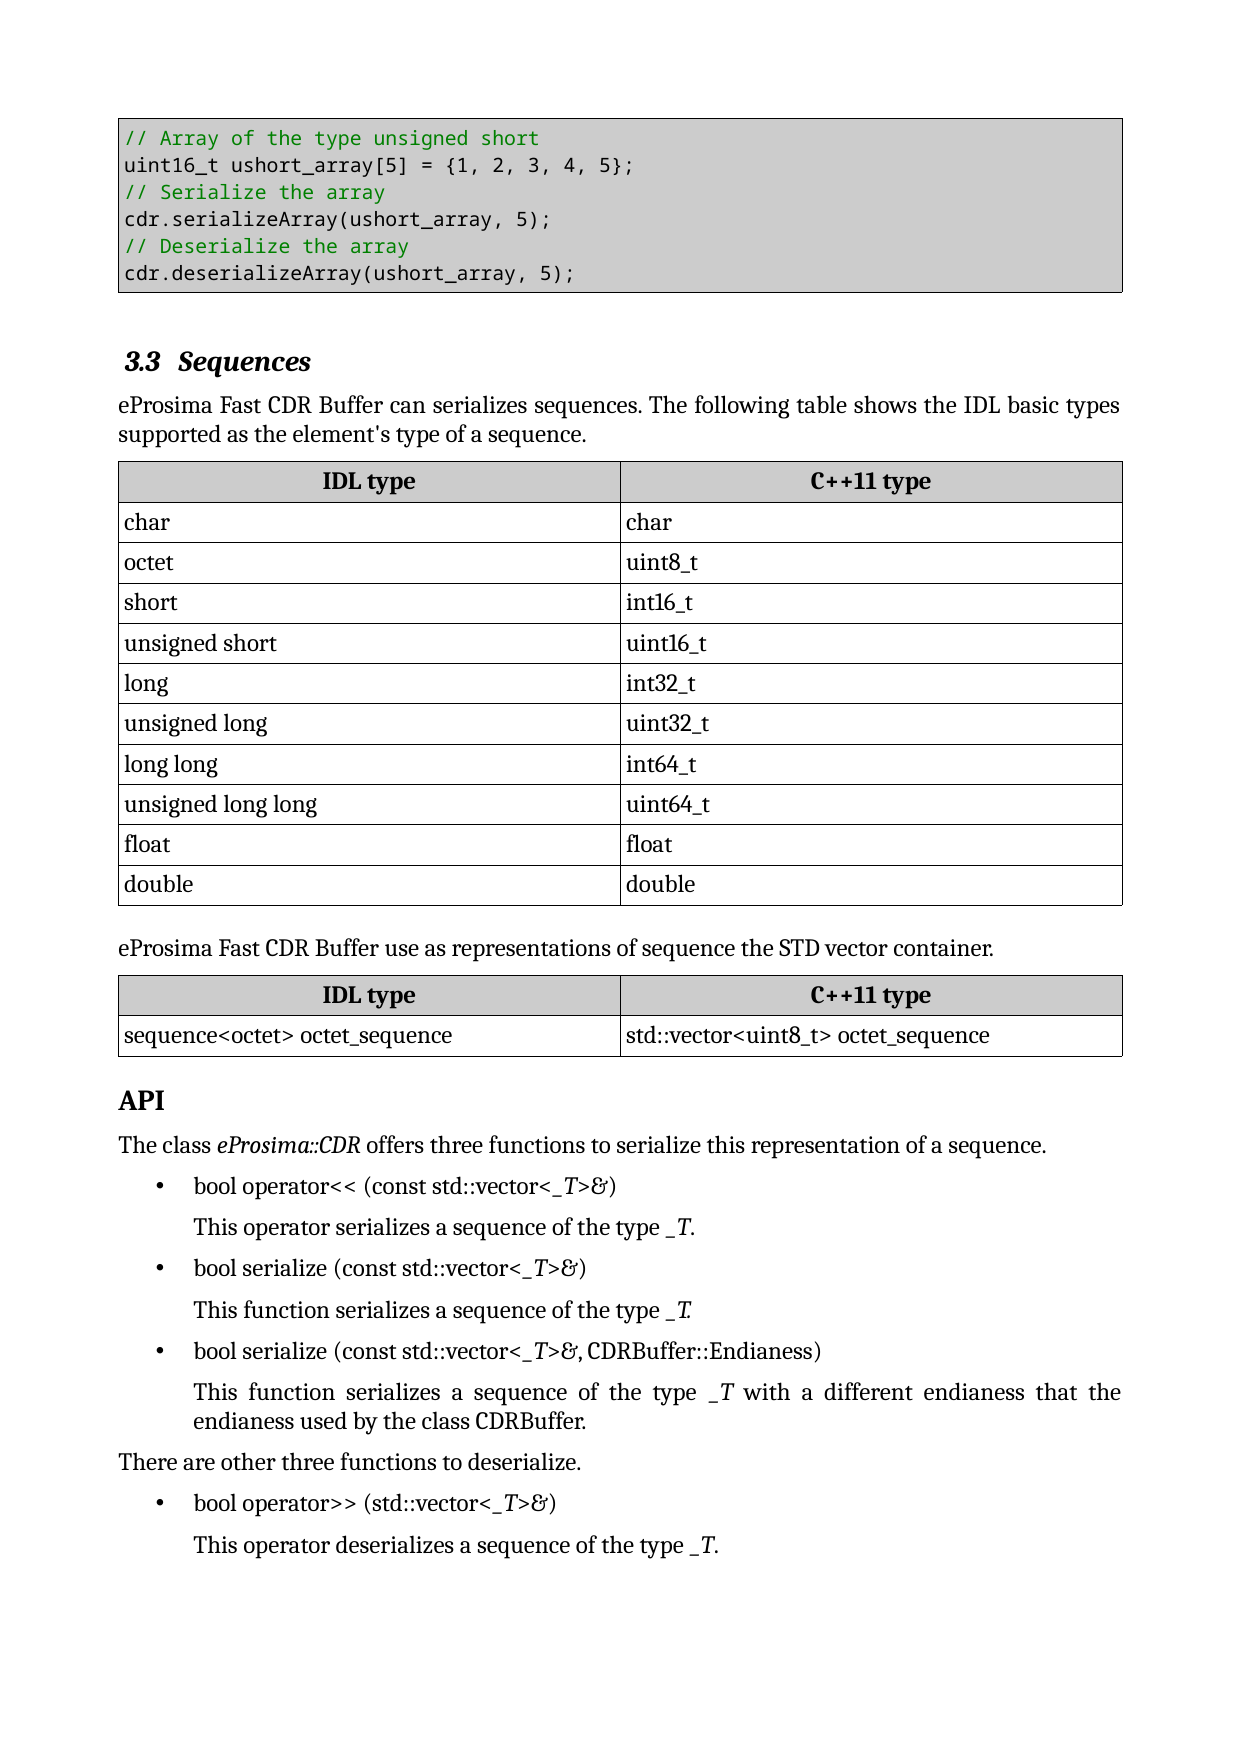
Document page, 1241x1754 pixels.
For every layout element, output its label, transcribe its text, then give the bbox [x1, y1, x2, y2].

list This operator deserializes a sequence of the type _T. [156, 1531, 1122, 1559]
list bool operator>> (std::vector<_T>&) [156, 1489, 1122, 1518]
list bool serialize (const std::vector<_T>&) [156, 1254, 1122, 1283]
list This operator serializes a sequence of the type _T. [156, 1213, 1122, 1242]
table_cell unsigned long long [119, 785, 620, 824]
table_cell float [119, 825, 620, 864]
table_cell uint64_t [621, 785, 1122, 824]
table_cell long long [119, 745, 620, 784]
list This function serializes a sequence of the type _T with a different endianess that the endianess used by the class CDRBuffer. [156, 1378, 1122, 1436]
table_cell long [119, 664, 620, 703]
table_cell char [621, 503, 1122, 542]
list bool serialize (const std::vector<_T>&, CDRBuffer::Endianess) [156, 1337, 1122, 1366]
table_cell uint16_t [621, 624, 1122, 663]
text eProsima Fast CDR Buffer use as representations of sequence the STD vector container. [118, 934, 1122, 962]
table_cell int64_t [621, 745, 1122, 784]
table_cell float [621, 825, 1122, 864]
table_header C++11 type [621, 462, 1122, 502]
table_cell short [119, 584, 620, 623]
table_cell sequence<octet> octet_sequence [119, 1016, 620, 1056]
table_cell std::vector<uint8_t> octet_sequence [621, 1016, 1122, 1056]
table_cell octet [119, 543, 620, 582]
text The class eProsima::CDR offers three functions to serialize this representation of a sequence. [118, 1131, 1122, 1159]
table_cell int16_t [621, 584, 1122, 623]
text API [118, 1084, 1122, 1118]
subtitle Sequences [118, 345, 1122, 379]
list This function serializes a sequence of the type _T. [156, 1296, 1122, 1324]
table_cell int32_t [621, 664, 1122, 703]
text eProsima Fast CDR Buffer can serializes sequences. The following table shows the IDL basic types supported as the element's type of a sequence. [118, 391, 1122, 449]
table_cell double [621, 866, 1122, 905]
list bool operator<< (const std::vector<_T>&) [156, 1172, 1122, 1201]
table_header IDL type [119, 976, 620, 1015]
table_header IDL type [119, 462, 620, 502]
table_header C++11 type [621, 976, 1122, 1015]
table_cell uint8_t [621, 543, 1122, 582]
table_cell unsigned short [119, 624, 620, 663]
table_cell double [119, 866, 620, 905]
table_cell uint32_t [621, 704, 1122, 744]
text There are other three functions to deserialize. [118, 1448, 1122, 1477]
table_header // Array of the type unsigned short uint16_t ushort_array[5] = {1, 2, 3, 4, 5}; // Serialize the array cdr.serializeArray(ushort_array, 5); // Deserialize the array cdr.deserializeArray(ushort_array, 5); [119, 119, 1122, 292]
table_cell char [119, 503, 620, 542]
table_cell unsigned long [119, 704, 620, 744]
